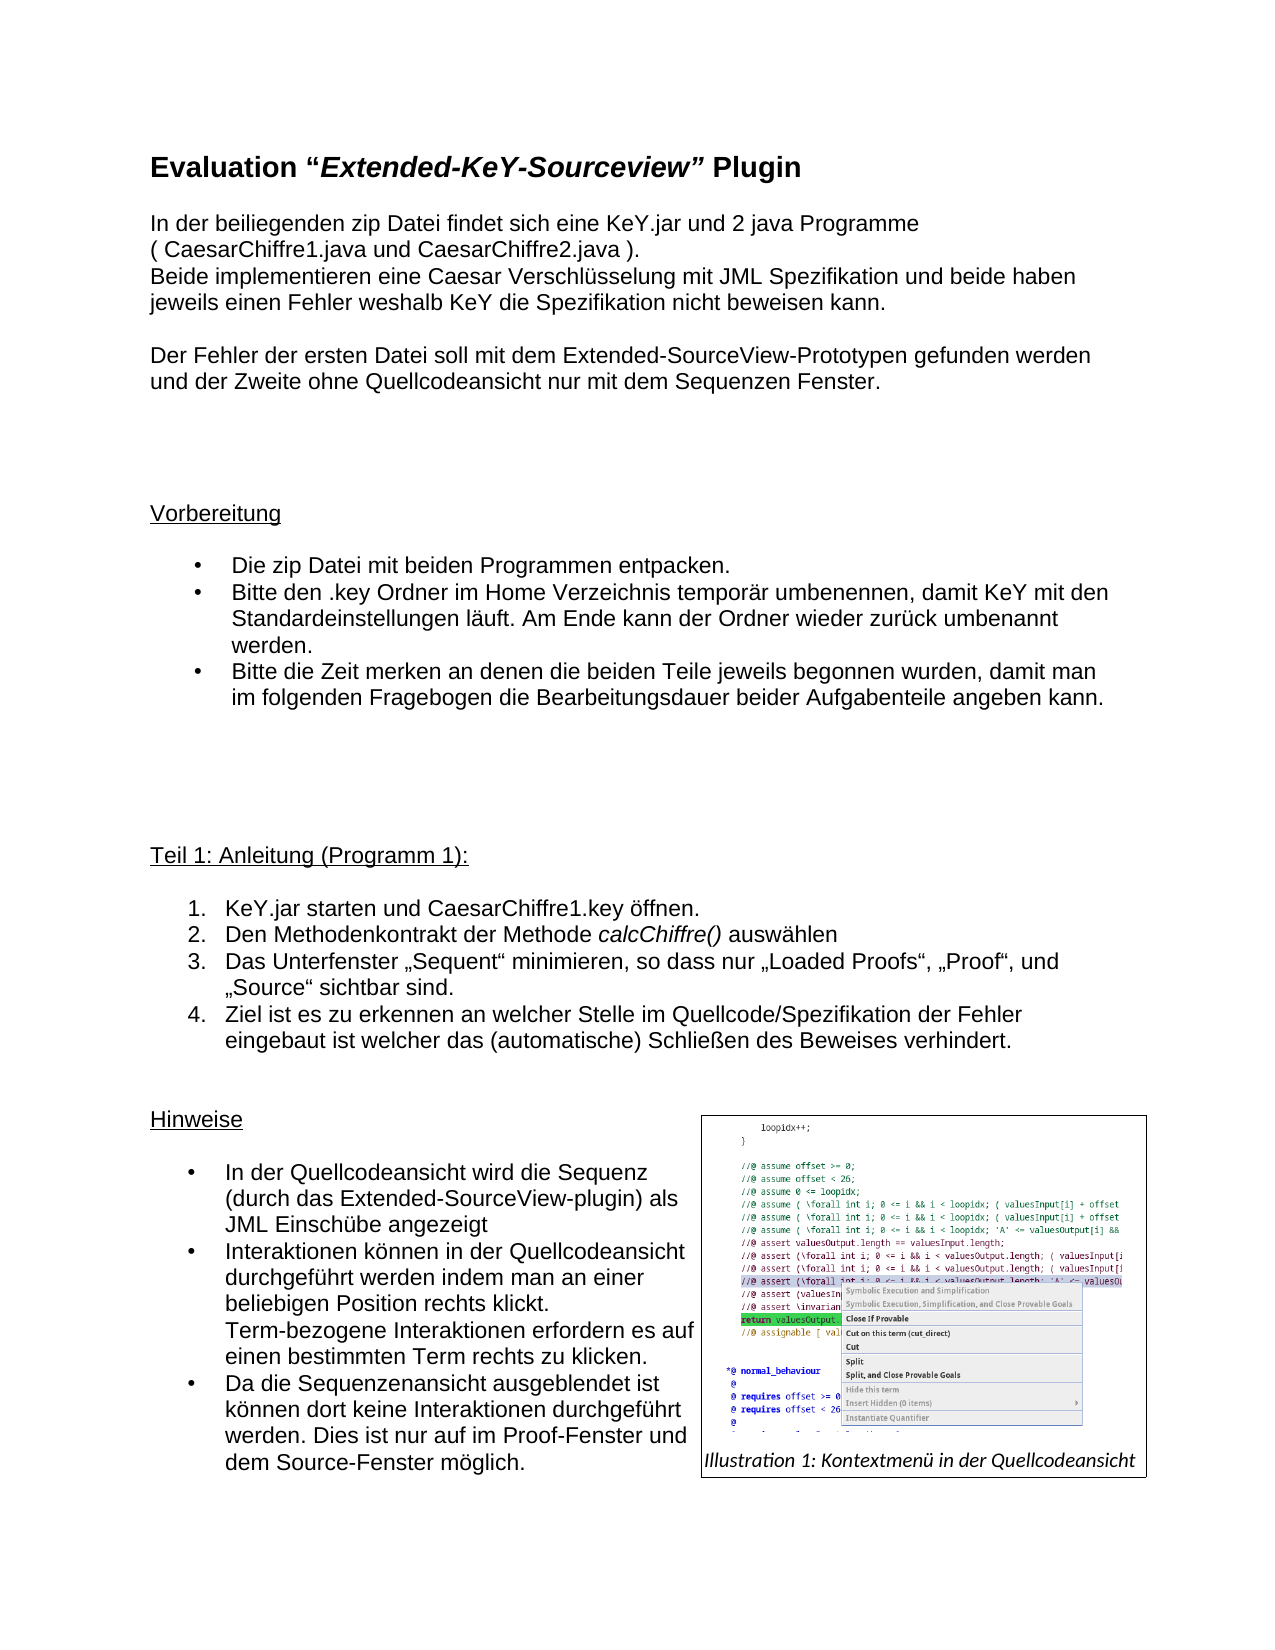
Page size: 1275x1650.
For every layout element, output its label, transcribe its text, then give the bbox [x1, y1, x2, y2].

picture [725, 1117, 1122, 1432]
text Der Fehler der ersten Datei soll mit dem Extended-SourceView-Prototypen gefunden werden und der Zweite ohne Quellcodeansicht nur mit dem Sequenzen Fenster. [150, 342, 1125, 394]
text Evaluation “Extended-KeY-Sourceview” Plugin [150, 150, 1125, 183]
text Teil 1: Anleitung (Programm 1): [150, 842, 1125, 869]
list Ziel ist es zu erkennen an welcher Stelle im Quellcode/Spezifikation der Fehler eingebaut ist welcher das (automatische) Schließen des Beweises verhindert. [187, 1001, 1125, 1053]
text Vorbereitung [150, 500, 1125, 526]
list Bitte den .key Ordner im Home Verzeichnis temporär umbenennen, damit KeY mit den Standardeinstellungen läuft. Am Ende kann der Ordner wieder zurück umbenannt werden. [194, 579, 1125, 658]
list Das Unterfenster „Sequent“ minimieren, so dass nur „Loaded Proofs“, „Proof“, und „Source“ sichtbar sind. [187, 948, 1125, 1001]
list Die zip Datei mit beiden Programmen entpacken. [194, 552, 1125, 579]
list Bitte die Zeit merken an denen die beiden Teile jeweils begonnen wurden, damit man im folgenden Fragebogen die Bearbeitungsdauer beider Aufgabenteile angeben kann. [194, 658, 1125, 711]
text Hinweise [150, 1106, 1125, 1132]
text [702, 1116, 1146, 1477]
list In der Quellcodeansicht wird die Sequenz (durch das Extended-SourceView-plugin) als JML Einschübe angezeigt [187, 1159, 701, 1238]
list Den Methodenkontrakt der Methode calcChiffre() auswählen [187, 921, 1125, 948]
list Interaktionen können in der Quellcodeansicht durchgeführt werden indem man an einer beliebigen Position rechts klickt. Term-bezogene Interaktionen erfordern es auf einen bestimmten Term rechts zu klicken. [187, 1238, 701, 1369]
text In der beiliegenden zip Datei findet sich eine KeY.jar und 2 java Programme ( CaesarChiffre1.java und CaesarChiffre2.java ). Beide implementieren eine Caesar Verschlüsselung mit JML Spezifikation und beide haben jeweils einen Fehler weshalb KeY die Spezifikation nicht beweisen kann. [150, 210, 1125, 315]
list KeY.jar starten und CaesarChiffre1.key öffnen. [187, 895, 1125, 921]
text Illustration 1: Kontextmenü in der Quellcodeansicht [704, 1130, 1143, 1473]
list Da die Sequenzenansicht ausgeblendet ist können dort keine Interaktionen durchgeführt werden. Dies ist nur auf im Proof-Fenster und dem Source-Fenster möglich. [187, 1369, 701, 1475]
